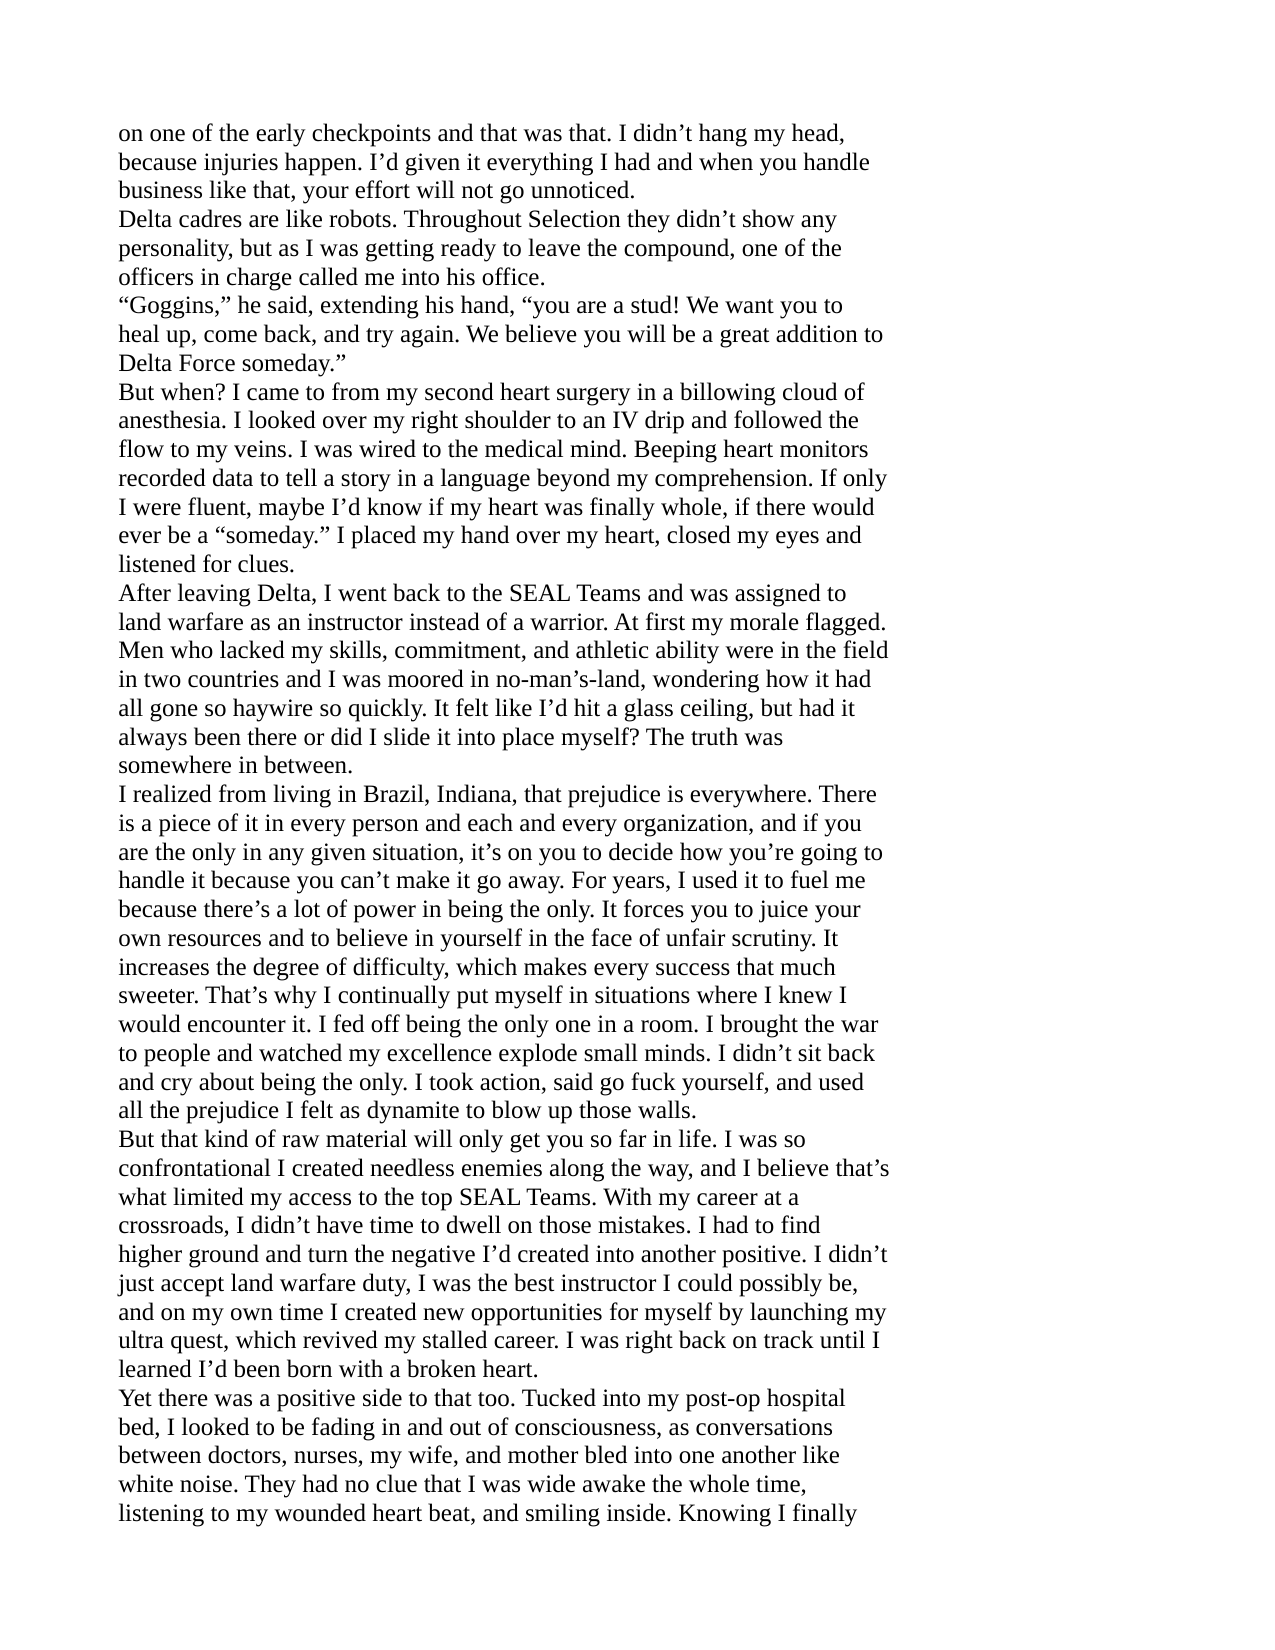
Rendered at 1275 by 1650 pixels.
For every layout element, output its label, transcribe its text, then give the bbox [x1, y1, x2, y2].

text sweeter. That’s why I continually put myself in situations where I knew I [118, 981, 1157, 1009]
text and on my own time I created new opportunities for myself by launching my [118, 1297, 1157, 1326]
text own resources and to believe in yourself in the face of unfair scrutiny. It [118, 923, 1157, 952]
text crossroads, I didn’t have time to dwell on those mistakes. I had to find [118, 1211, 1157, 1239]
text what limited my access to the top SEAL Teams. With my career at a [118, 1182, 1157, 1211]
text because there’s a lot of power in being the only. It forces you to juice your [118, 894, 1157, 923]
text somewhere in between. [118, 751, 1157, 779]
text Delta cadres are like robots. Throughout Selection they didn’t show any [118, 204, 1157, 233]
text and cry about being the only. I took action, said go fuck yourself, and used [118, 1067, 1157, 1096]
text would encounter it. I fed off being the only one in a room. I brought the war [118, 1009, 1157, 1038]
text listened for clues. [118, 549, 1157, 578]
text After leaving Delta, I went back to the SEAL Teams and was assigned to [118, 578, 1157, 607]
text just accept land warfare duty, I was the best instructor I could possibly be, [118, 1268, 1157, 1297]
text land warfare as an instructor instead of a warrior. At first my morale flagged. [118, 607, 1157, 636]
text ever be a “someday.” I placed my hand over my heart, closed my eyes and [118, 521, 1157, 549]
text heal up, come back, and try again. We believe you will be a great addition to [118, 319, 1157, 348]
text anesthesia. I looked over my right shoulder to an IV drip and followed the [118, 406, 1157, 434]
text Delta Force someday.” [118, 348, 1157, 377]
text are the only in any given situation, it’s on you to decide how you’re going to [118, 837, 1157, 866]
text But that kind of raw material will only get you so far in life. I was so [118, 1124, 1157, 1153]
text in two countries and I was moored in no-man’s-land, wondering how it had [118, 664, 1157, 693]
text because injuries happen. I’d given it everything I had and when you handle [118, 147, 1157, 176]
text flow to my veins. I was wired to the medical mind. Beeping heart monitors [118, 434, 1157, 463]
text Men who lacked my skills, commitment, and athletic ability were in the field [118, 636, 1157, 664]
text personality, but as I was getting ready to leave the compound, one of the [118, 233, 1157, 262]
text bed, I looked to be fading in and out of consciousness, as conversations [118, 1412, 1157, 1441]
text on one of the early checkpoints and that was that. I didn’t hang my head, [118, 118, 1157, 147]
text I realized from living in Brazil, Indiana, that prejudice is everywhere. There [118, 779, 1157, 808]
text learned I’d been born with a broken heart. [118, 1354, 1157, 1383]
text ultra quest, which revived my stalled career. I was right back on track until I [118, 1326, 1157, 1354]
text But when? I came to from my second heart surgery in a billowing cloud of [118, 377, 1157, 406]
text white noise. They had no clue that I was wide awake the whole time, [118, 1469, 1157, 1498]
text all gone so haywire so quickly. It felt like I’d hit a glass ceiling, but had it [118, 693, 1157, 722]
text handle it because you can’t make it go away. For years, I used it to fuel me [118, 866, 1157, 894]
text is a piece of it in every person and each and every organization, and if you [118, 808, 1157, 837]
text officers in charge called me into his office. [118, 262, 1157, 291]
text higher ground and turn the negative I’d created into another positive. I didn’t [118, 1239, 1157, 1268]
text between doctors, nurses, my wife, and mother bled into one another like [118, 1441, 1157, 1469]
text increases the degree of difficulty, which makes every success that much [118, 952, 1157, 981]
text recorded data to tell a story in a language beyond my comprehension. If only [118, 463, 1157, 492]
text all the prejudice I felt as dynamite to blow up those walls. [118, 1096, 1157, 1124]
text business like that, your effort will not go unnoticed. [118, 176, 1157, 204]
text confrontational I created needless enemies along the way, and I believe that’s [118, 1153, 1157, 1182]
text Yet there was a positive side to that too. Tucked into my post-op hospital [118, 1383, 1157, 1412]
text listening to my wounded heart beat, and smiling inside. Knowing I finally [118, 1498, 1157, 1527]
text always been there or did I slide it into place myself? The truth was [118, 722, 1157, 751]
text I were fluent, maybe I’d know if my heart was finally whole, if there would [118, 492, 1157, 521]
text to people and watched my excellence explode small minds. I didn’t sit back [118, 1038, 1157, 1067]
text “Goggins,” he said, extending his hand, “you are a stud! We want you to [118, 291, 1157, 319]
